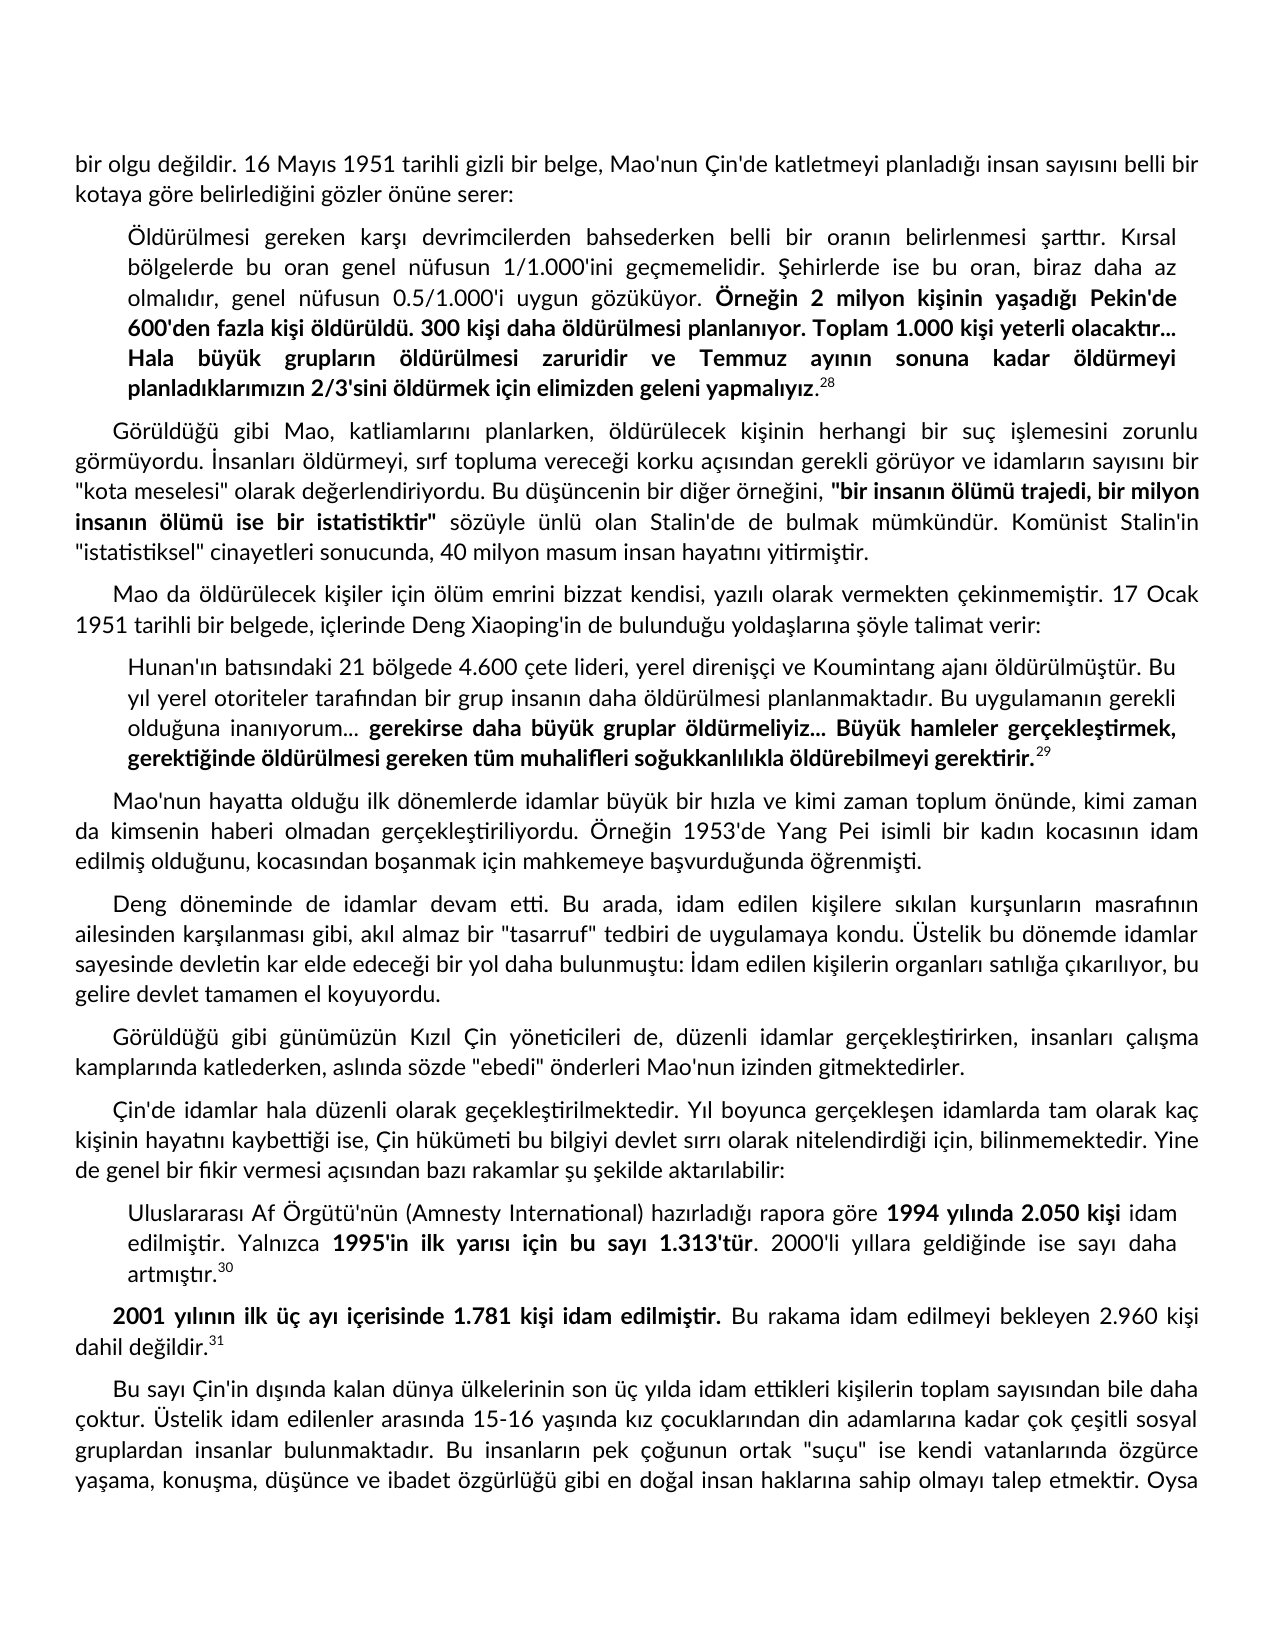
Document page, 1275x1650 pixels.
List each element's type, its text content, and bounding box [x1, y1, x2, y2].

text bir olgu değildir. 16 Mayıs 1951 tarihli gizli bir belge, Mao'nun Çin'de katletmeyi planladığı insan sayısını belli bir kotaya göre belirlediğini gözler önüne serer: [75, 150, 1200, 208]
text Mao da öldürülecek kişiler için ölüm emrini bizzat kendisi, yazılı olarak vermekten çekinmemiştir. 17 Ocak 1951 tarihli bir belgede, içlerinde Deng Xiaoping'in de bulunduğu yoldaşlarına şöyle talimat verir: [75, 580, 1200, 638]
text Görüldüğü gibi günümüzün Kızıl Çin yöneticileri de, düzenli idamlar gerçekleştirirken, insanları çalışma kamplarında katlederken, aslında sözde "ebedi" önderleri Mao'nun izinden gitmektedirler. [75, 1023, 1200, 1081]
text Mao'nun hayatta olduğu ilk dönemlerde idamlar büyük bir hızla ve kimi zaman toplum önünde, kimi zaman da kimsenin haberi olmadan gerçekleştiriliyordu. Örneğin 1953'de Yang Pei isimli bir kadın kocasının idam edilmiş olduğunu, kocasından boşanmak için mahkemeye başvurduğunda öğrenmişti. [75, 786, 1200, 874]
text Uluslararası Af Örgütü'nün (Amnesty International) hazırladığı rapora göre 1994 yılında 2.050 kişi idam edilmiştir. Yalnızca 1995'in ilk yarısı için bu sayı 1.313'tür. 2000'li yıllara geldiğinde ise sayı daha artmıştır.30 [127, 1199, 1177, 1287]
text Çin'de idamlar hala düzenli olarak geçekleştirilmektedir. Yıl boyunca gerçekleşen idamlarda tam olarak kaç kişinin hayatını kaybettiği ise, Çin hükümeti bu bilgiyi devlet sırrı olarak nitelendirdiği için, bilinmemektedir. Yine de genel bir fikir vermesi açısından bazı rakamlar şu şekilde aktarılabilir: [75, 1096, 1200, 1184]
text Hunan'ın batısındaki 21 bölgede 4.600 çete lideri, yerel direnişçi ve Koumintang ajanı öldürülmüştür. Bu yıl yerel otoriteler tarafından bir grup insanın daha öldürülmesi planlanmaktadır. Bu uygulamanın gerekli olduğuna inanıyorum... gerekirse daha büyük gruplar öldürmeliyiz... Büyük hamleler gerçekleştirmek, gerektiğinde öldürülmesi gereken tüm muhalifleri soğukkanlılıkla öldürebilmeyi gerektirir.29 [127, 653, 1177, 771]
text Deng döneminde de idamlar devam etti. Bu arada, idam edilen kişilere sıkılan kurşunların masrafının ailesinden karşılanması gibi, akıl almaz bir "tasarruf" tedbiri de uygulamaya kondu. Üstelik bu dönemde idamlar sayesinde devletin kar elde edeceği bir yol daha bulunmuştu: İdam edilen kişilerin organları satılığa çıkarılıyor, bu gelire devlet tamamen el koyuyordu. [75, 889, 1200, 1008]
text Görüldüğü gibi Mao, katliamlarını planlarken, öldürülecek kişinin herhangi bir suç işlemesini zorunlu görmüyordu. İnsanları öldürmeyi, sırf topluma vereceği korku açısından gerekli görüyor ve idamların sayısını bir "kota meselesi" olarak değerlendiriyordu. Bu düşüncenin bir diğer örneğini, "bir insanın ölümü trajedi, bir milyon insanın ölümü ise bir istatistiktir" sözüyle ünlü olan Stalin'de de bulmak mümkündür. Komünist Stalin'in "istatistiksel" cinayetleri sonucunda, 40 milyon masum insan hayatını yitirmiştir. [75, 417, 1200, 565]
text Bu sayı Çin'in dışında kalan dünya ülkelerinin son üç yılda idam ettikleri kişilerin toplam sayısından bile daha çoktur. Üstelik idam edilenler arasında 15-16 yaşında kız çocuklarından din adamlarına kadar çok çeşitli sosyal gruplardan insanlar bulunmaktadır. Bu insanların pek çoğunun ortak "suçu" ise kendi vatanlarında özgürce yaşama, konuşma, düşünce ve ibadet özgürlüğü gibi en doğal insan haklarına sahip olmayı talep etmektir. Oysa [75, 1375, 1200, 1493]
text 2001 yılının ilk üç ayı içerisinde 1.781 kişi idam edilmiştir. Bu rakama idam edilmeyi bekleyen 2.960 kişi dahil değildir.31 [75, 1302, 1200, 1360]
text Öldürülmesi gereken karşı devrimcilerden bahsederken belli bir oranın belirlenmesi şarttır. Kırsal bölgelerde bu oran genel nüfusun 1/1.000'ini geçmemelidir. Şehirlerde ise bu oran, biraz daha az olmalıdır, genel nüfusun 0.5/1.000'i uygun gözüküyor. Örneğin 2 milyon kişinin yaşadığı Pekin'de 600'den fazla kişi öldürüldü. 300 kişi daha öldürülmesi planlanıyor. Toplam 1.000 kişi yeterli olacaktır... Hala büyük grupların öldürülmesi zaruridir ve Temmuz ayının sonuna kadar öldürmeyi planladıklarımızın 2/3'sini öldürmek için elimizden geleni yapmalıyız.28 [127, 223, 1177, 401]
